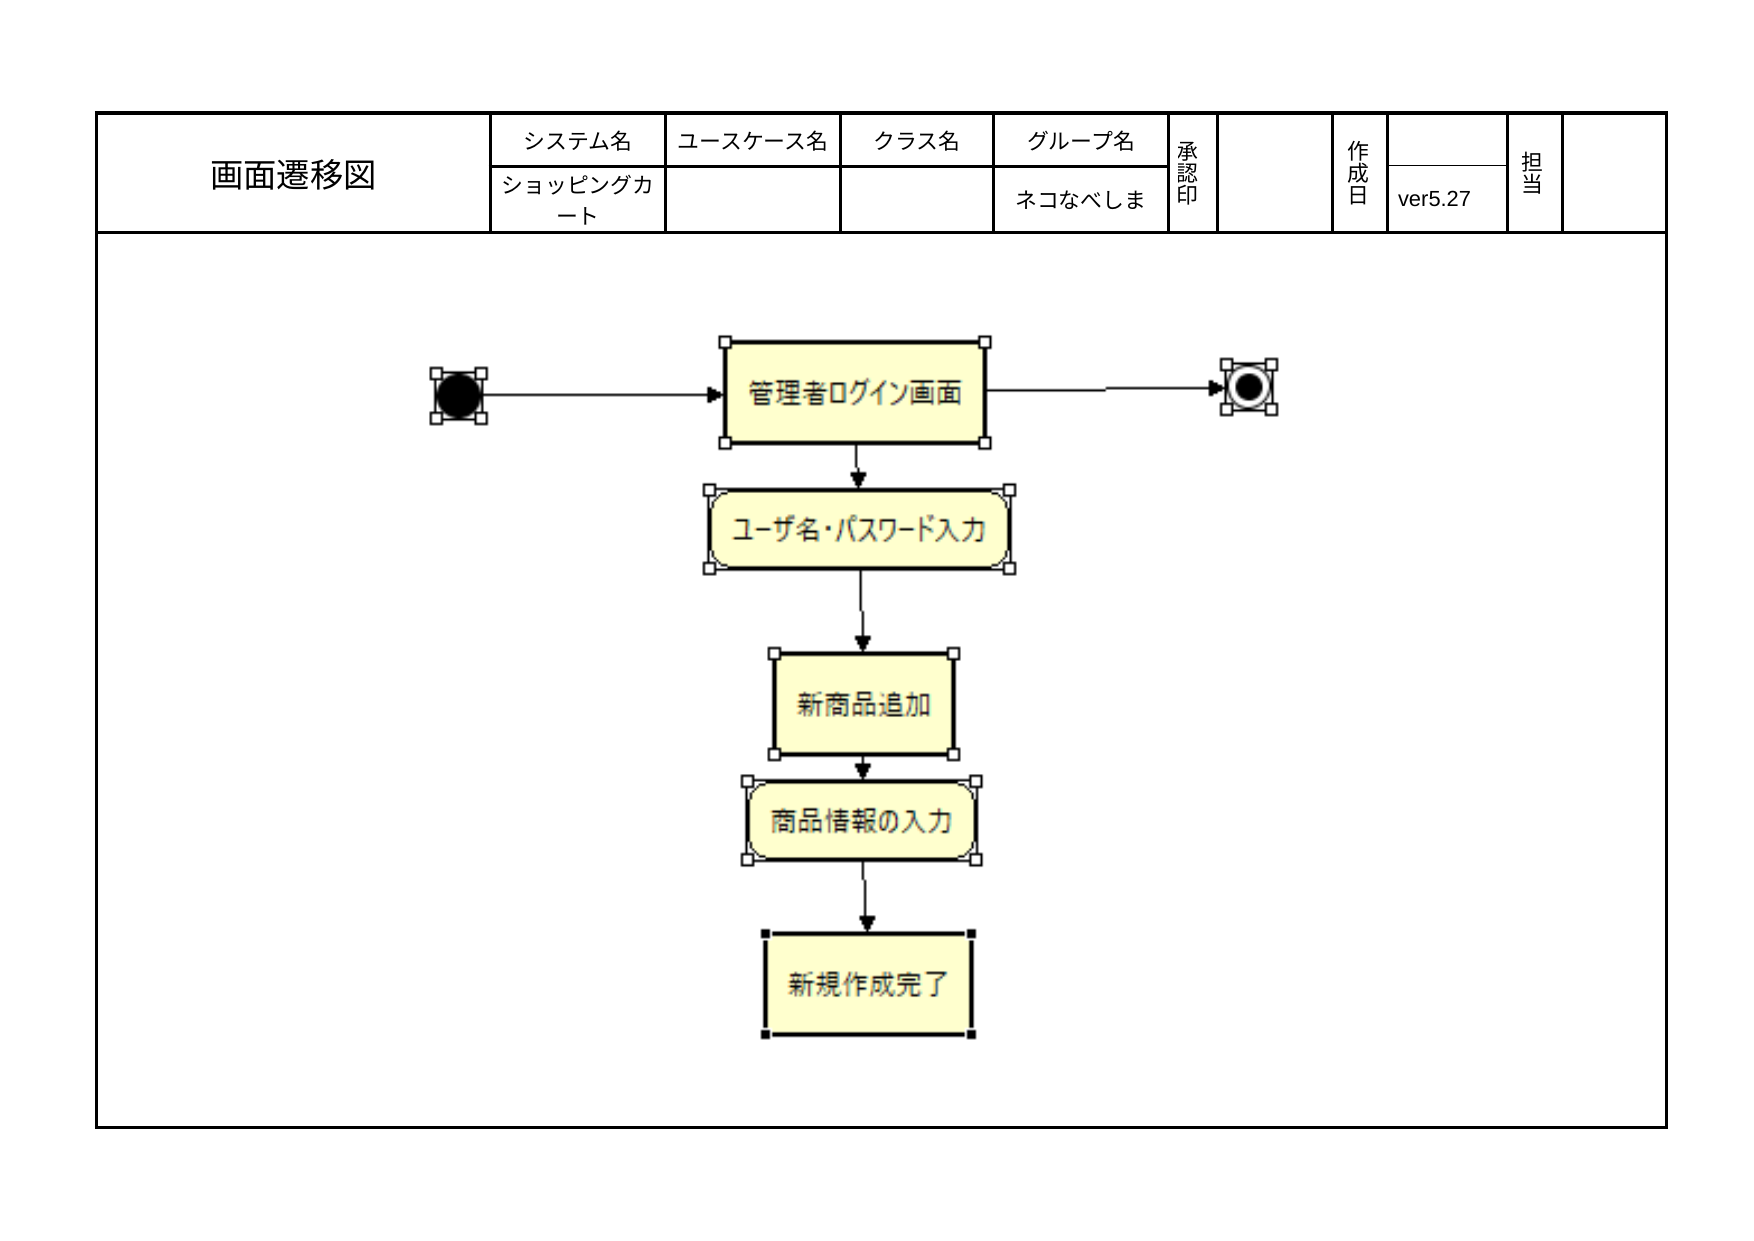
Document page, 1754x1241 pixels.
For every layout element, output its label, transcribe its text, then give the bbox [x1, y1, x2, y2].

table_header [1219, 115, 1331, 231]
table_cell [667, 168, 839, 231]
table_header 画面遷移図 [98, 115, 489, 231]
table_header 作成日 [1334, 115, 1386, 231]
table_header [1564, 115, 1665, 231]
table_cell ショッピングカート [492, 168, 664, 231]
table_cell ネコなべしま [995, 168, 1167, 231]
table_header [1389, 115, 1506, 164]
table_header クラス名 [842, 115, 992, 164]
table_header 承認印 [1170, 115, 1216, 231]
table_header 担当 [1509, 115, 1561, 231]
table_cell [98, 234, 1665, 1126]
table_cell [842, 168, 992, 231]
table_cell ver5.27 [1389, 166, 1506, 231]
picture [390, 307, 1337, 1071]
table_header グループ名 [995, 115, 1167, 164]
table_header システム名 [492, 115, 664, 164]
table_header ユースケース名 [667, 115, 839, 164]
